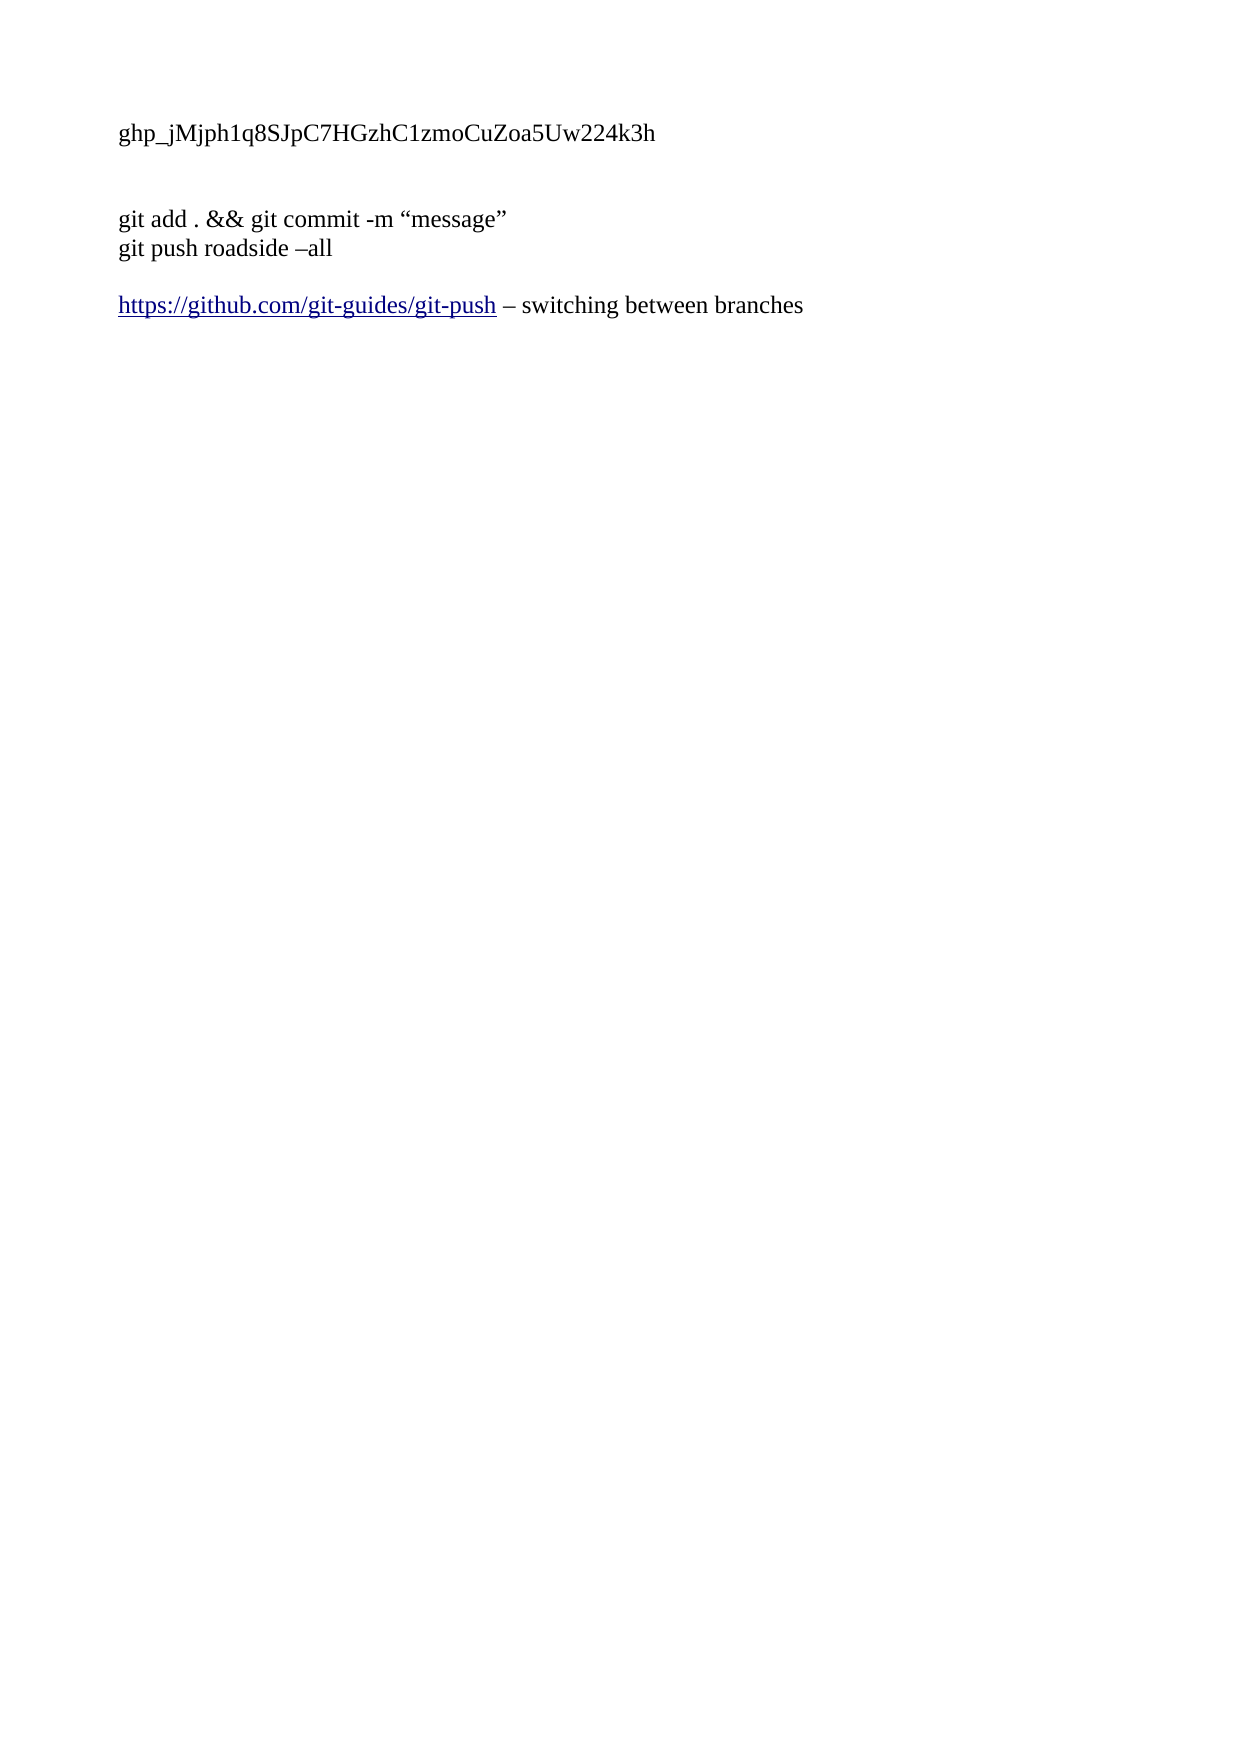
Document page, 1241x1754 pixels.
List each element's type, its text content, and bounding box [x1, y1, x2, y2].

text git add . && git commit -m “message” [118, 204, 1122, 233]
text 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 [118, 118, 1122, 147]
text git push roadside –all [118, 233, 1122, 262]
text https://github.com/git-guides/git-push – switching between branches [118, 291, 1122, 319]
